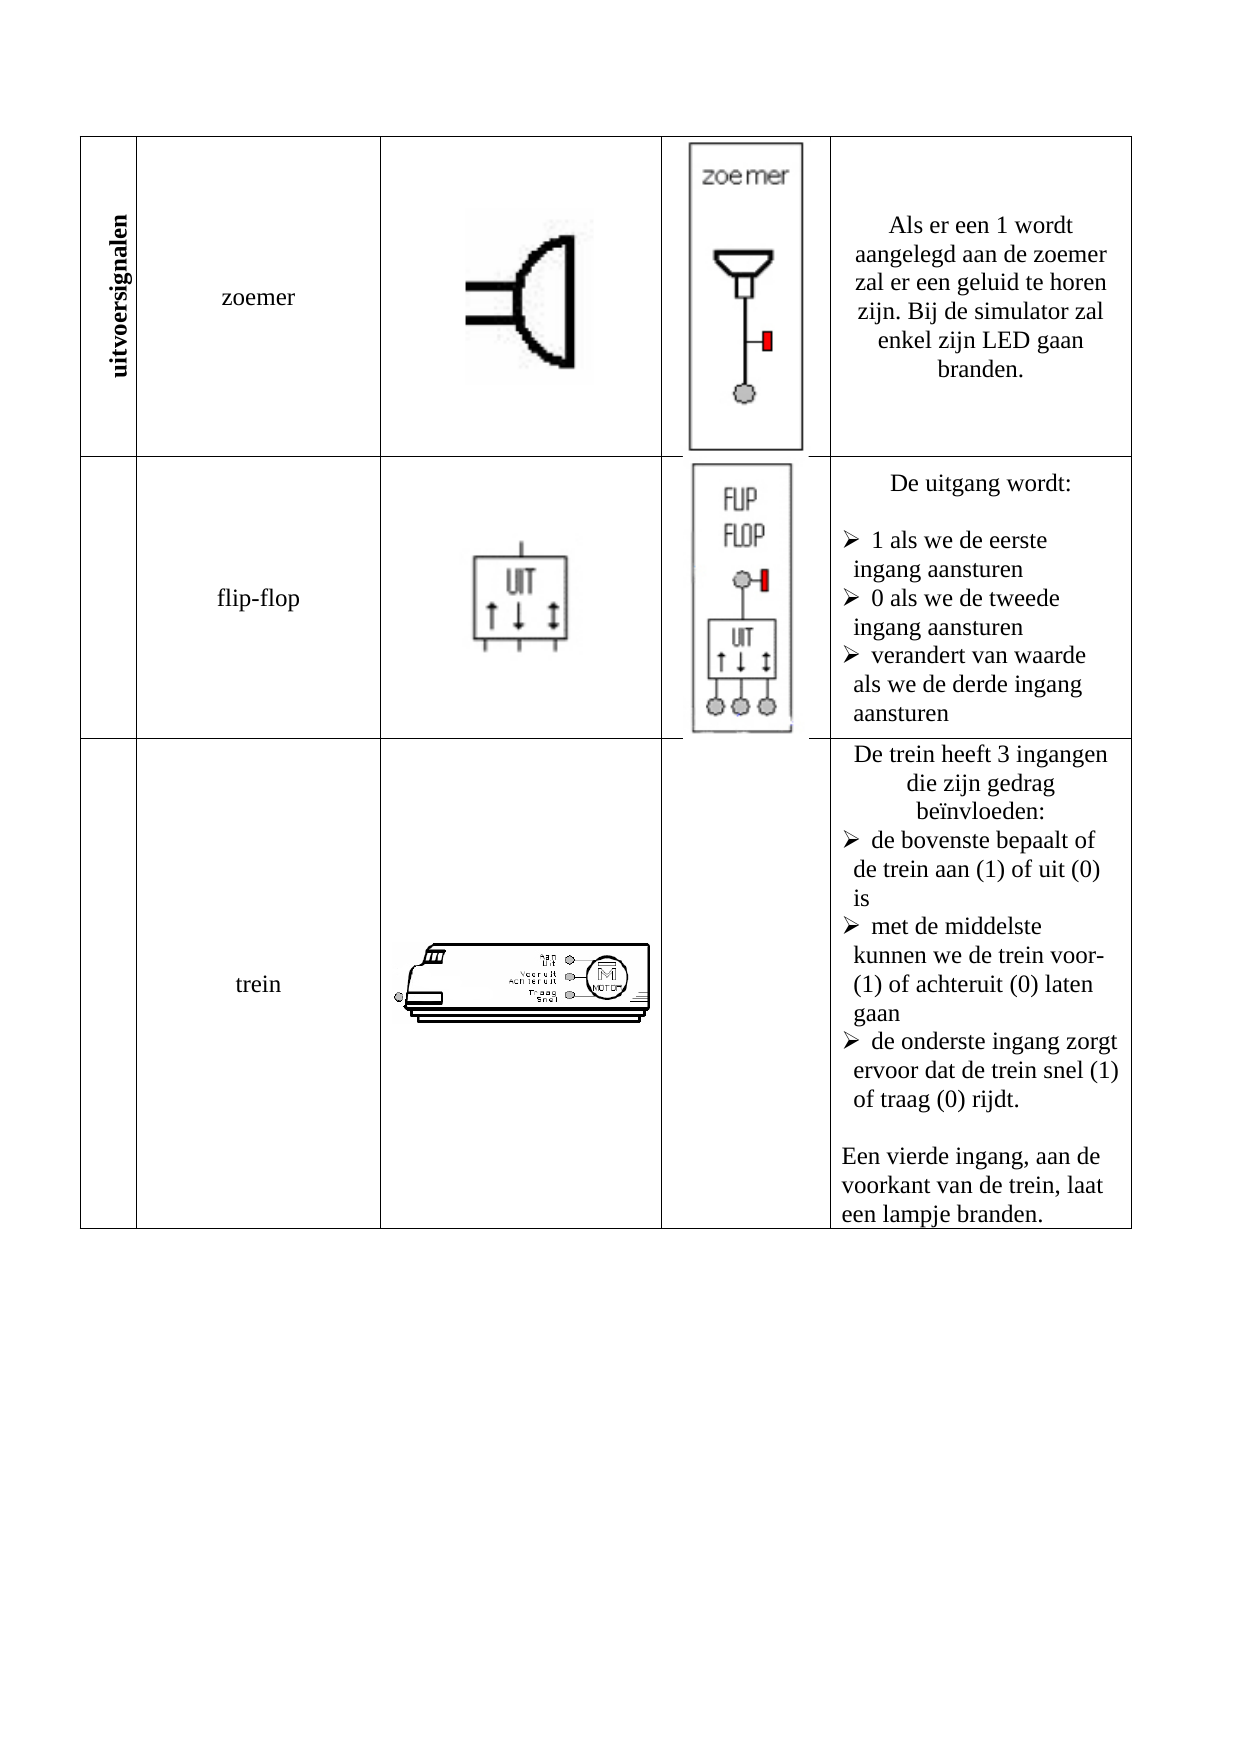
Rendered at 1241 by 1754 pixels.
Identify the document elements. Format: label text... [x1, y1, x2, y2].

table_cell [812, 137, 830, 456]
table_cell [381, 137, 661, 456]
picture [447, 208, 594, 385]
table_cell flip-flop [137, 457, 380, 738]
table_cell uitvoersignalen [81, 137, 136, 456]
table_cell [662, 137, 679, 456]
table_cell [662, 739, 830, 1228]
picture [391, 942, 650, 1024]
table_cell [683, 457, 830, 739]
table_cell [381, 739, 661, 1228]
table_cell De uitgang wordt: 1 als we de eerste ingang aansturen 0 als we de tweede ingang aansturen verandert van waarde als we de derde ingang aansturen [831, 457, 1131, 738]
picture [679, 137, 812, 738]
table_cell De trein heeft 3 ingangen die zijn gedrag beïnvloeden: de bovenste bepaalt of de trein aan (1) of uit (0) is met de middelste kunnen we de trein voor- (1) of achteruit (0) laten gaan de onderste ingang zorgt ervoor dat de trein snel (1) of traag (0) rijdt. Een vierde ingang, aan de voorkant van de trein, laat een lampje branden. [831, 739, 1131, 1228]
table_cell [81, 457, 136, 738]
table_cell Als er een 1 wordt aangelegd aan de zoemer zal er een geluid te horen zijn. Bij de simulator zal enkel zijn LED gaan branden. [831, 137, 1131, 456]
table_cell trein [137, 739, 380, 1228]
table_cell [662, 457, 682, 738]
table_cell zoemer [137, 137, 380, 456]
picture [459, 533, 583, 661]
table_cell [81, 739, 136, 1228]
table_cell [381, 457, 661, 738]
